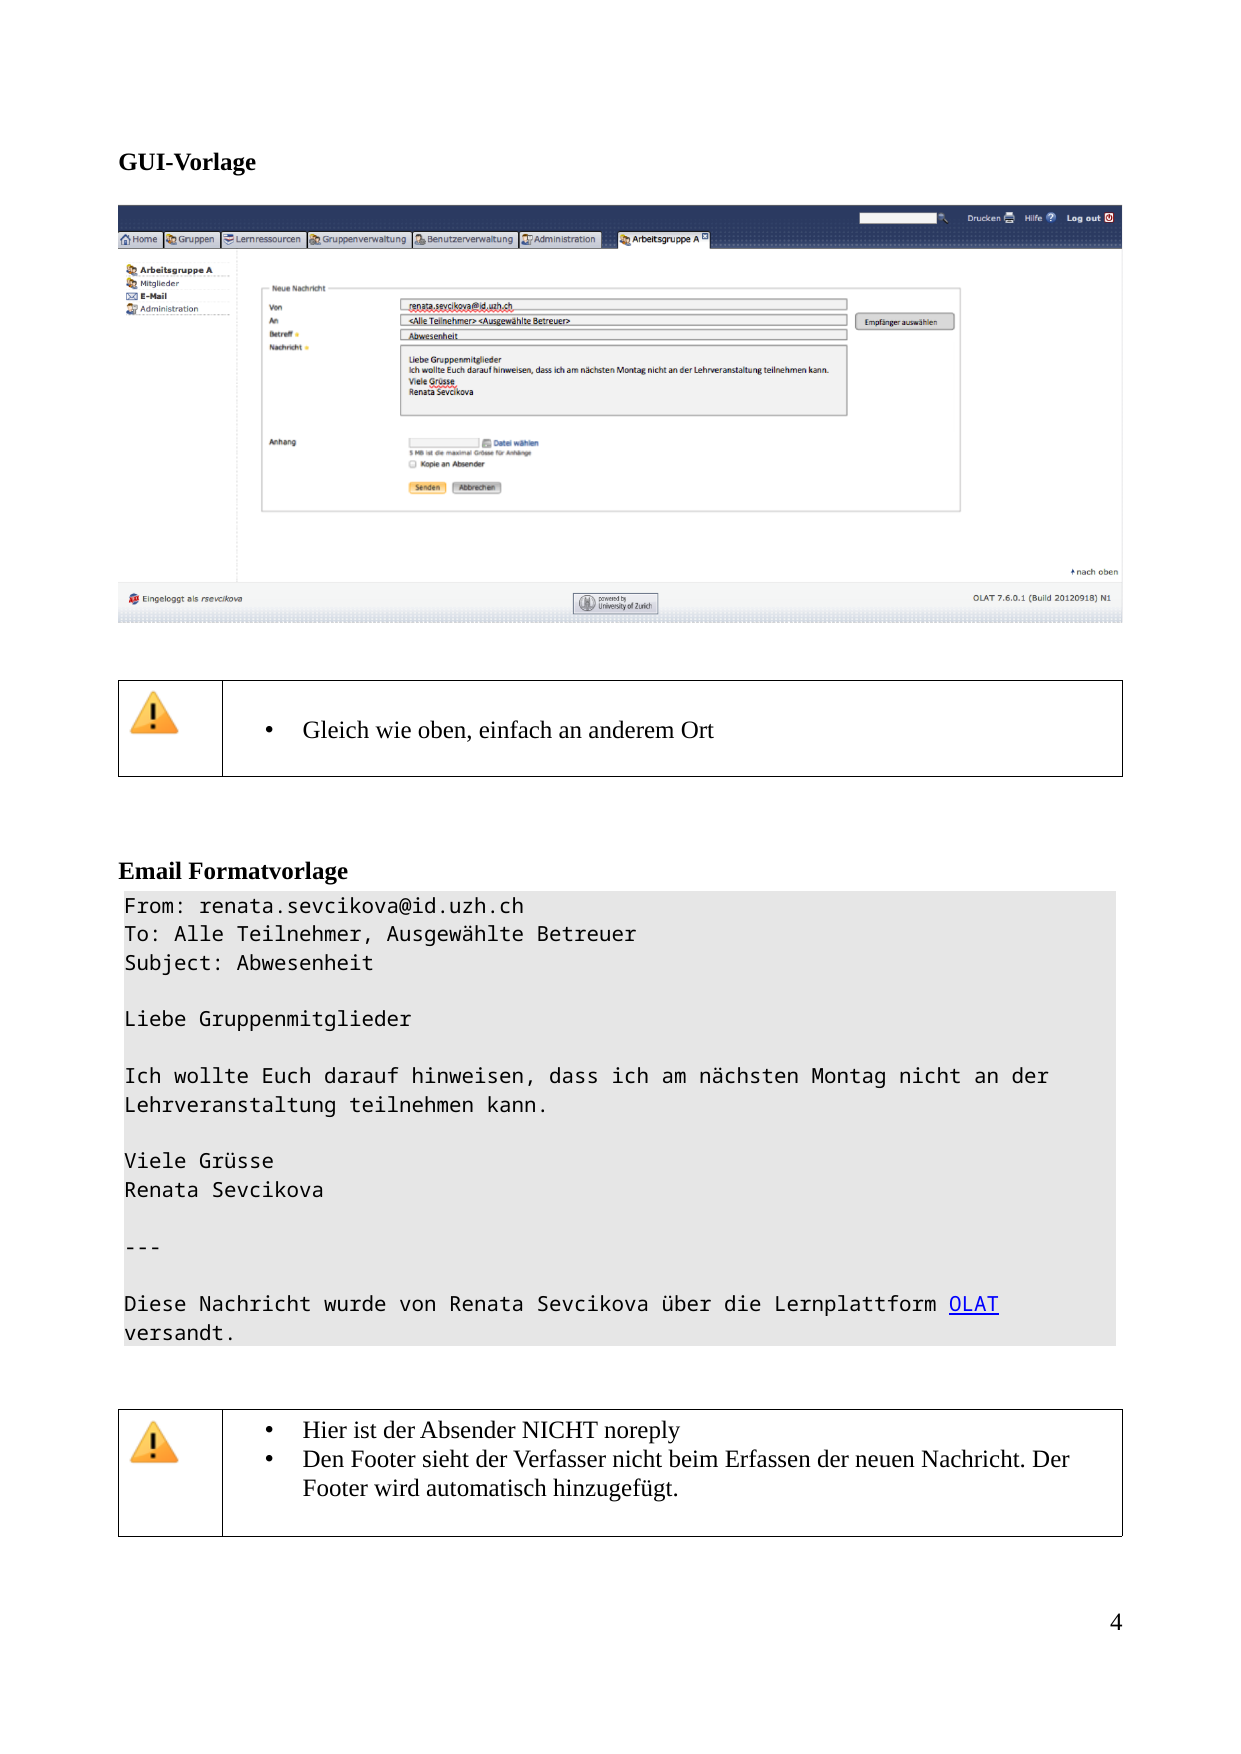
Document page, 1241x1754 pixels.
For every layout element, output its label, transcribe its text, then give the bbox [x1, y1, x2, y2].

text GUI-Vorlage [118, 147, 1122, 176]
picture [123, 1415, 184, 1471]
picture [123, 686, 184, 742]
table_header From: renata.sevcikova@id.uzh.ch To: Alle Teilnehmer, Ausgewählte Betreuer Subject: Abwesenheit Liebe Gruppenmitglieder Ich wollte Euch darauf hinweisen, dass ich am nächsten Montag nicht an der Lehrveranstaltung teilnehmen kann. Viele Grüsse Renata Sevcikova --- Diese Nachricht wurde von Renata Sevcikova über die Lernplattform OLAT versandt. [118, 885, 1122, 1352]
text Email Formatvorlage [118, 856, 1122, 885]
table_header Hier ist der Absender NICHT noreply Den Footer sieht der Verfasser nicht beim Erfassen der neuen Nachricht. Der Footer wird automatisch hinzugefügt. [223, 1410, 1122, 1536]
picture [118, 204, 1123, 623]
table_header [119, 1410, 222, 1536]
table_header [119, 681, 222, 776]
table_header Gleich wie oben, einfach an anderem Ort [223, 681, 1122, 776]
